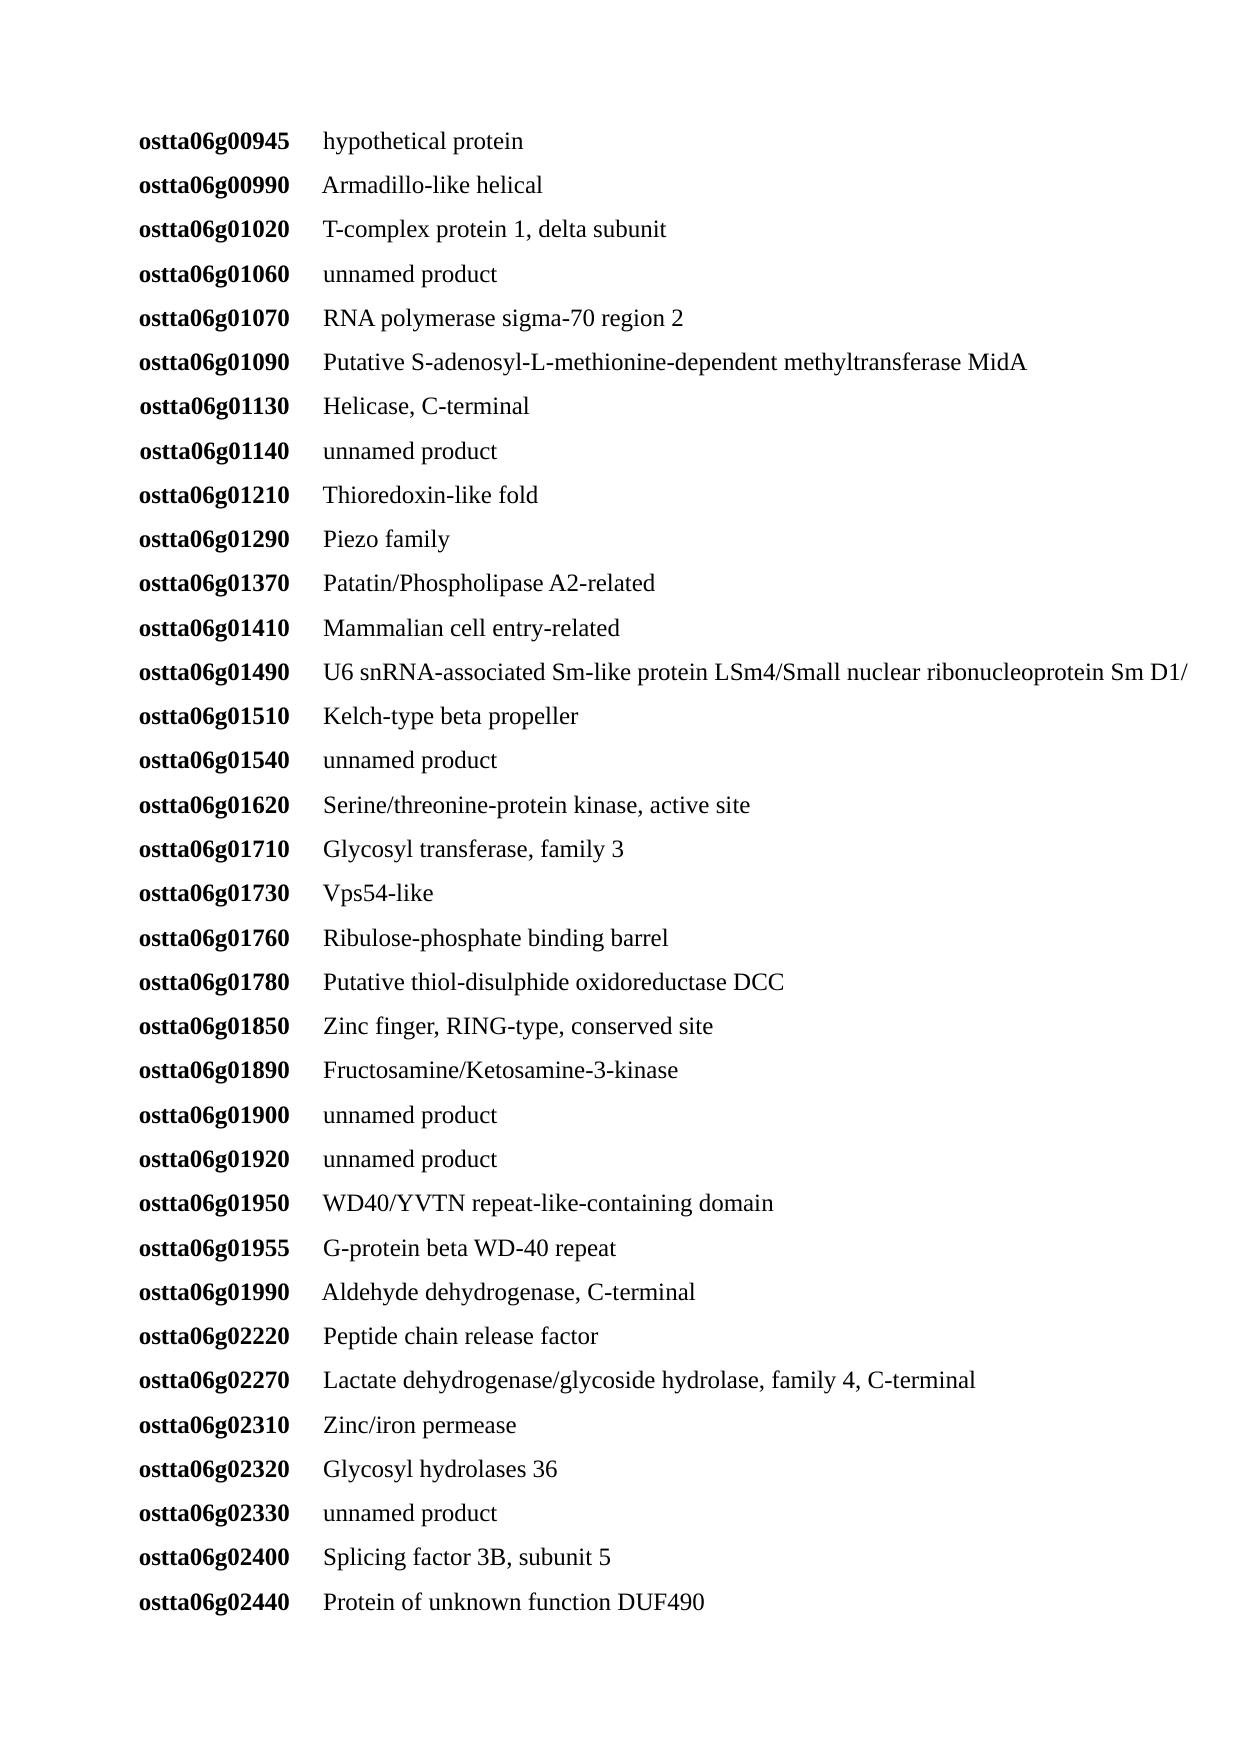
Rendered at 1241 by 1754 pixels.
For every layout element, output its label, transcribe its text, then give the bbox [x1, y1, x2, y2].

table_cell Zinc/iron permease [314, 1402, 1240, 1446]
table_cell ostta06g01950 [115, 1181, 313, 1225]
table_cell ostta06g02320 [115, 1446, 313, 1491]
table_cell ostta06g00945 [115, 118, 313, 162]
table_cell Lactate dehydrogenase/glycoside hydrolase, family 4, C-terminal [314, 1358, 1240, 1402]
table_cell Patatin/Phospholipase A2-related [314, 561, 1240, 605]
table_cell Glycosyl transferase, family 3 [314, 826, 1240, 871]
table_cell RNA polymerase sigma-70 region 2 [314, 295, 1240, 339]
table_cell Mammalian cell entry-related [314, 605, 1240, 649]
table_cell ostta06g01990 [115, 1269, 313, 1313]
table_cell Aldehyde dehydrogenase, C-terminal [314, 1269, 1240, 1313]
table_cell ostta06g01210 [115, 472, 313, 517]
table_cell Helicase, C-terminal [314, 384, 1240, 428]
table_cell unnamed product [314, 1092, 1240, 1136]
table_cell Zinc finger, RING-type, conserved site [314, 1004, 1240, 1048]
table_cell ostta06g01620 [115, 782, 313, 826]
table_cell ostta06g01140 [115, 428, 313, 472]
table_cell ostta06g01070 [115, 295, 313, 339]
table_cell ostta06g02330 [115, 1491, 313, 1535]
table_cell G-protein beta WD-40 repeat [314, 1225, 1240, 1269]
table_cell ostta06g01060 [115, 251, 313, 295]
table_cell Thioredoxin-like fold [314, 472, 1240, 517]
table_cell ostta06g00990 [115, 163, 313, 207]
table_cell ostta06g02220 [115, 1314, 313, 1358]
table_cell ostta06g01760 [115, 915, 313, 959]
table_cell ostta06g02440 [115, 1579, 313, 1623]
table_cell ostta06g01410 [115, 605, 313, 649]
table_cell ostta06g02270 [115, 1358, 313, 1402]
table_cell ostta06g01540 [115, 738, 313, 782]
table_cell Piezo family [314, 517, 1240, 561]
table_cell ostta06g01710 [115, 826, 313, 871]
table_cell ostta06g01020 [115, 207, 313, 251]
table_cell ostta06g01290 [115, 517, 313, 561]
table_cell ostta06g01490 [115, 649, 313, 694]
table_cell U6 snRNA-associated Sm-like protein LSm4/Small nuclear ribonucleoprotein Sm D1/ [314, 649, 1240, 694]
table_cell WD40/YVTN repeat-like-containing domain [314, 1181, 1240, 1225]
table_cell unnamed product [314, 1491, 1240, 1535]
table_cell unnamed product [314, 738, 1240, 782]
table_cell T-complex protein 1, delta subunit [314, 207, 1240, 251]
table_cell ostta06g02400 [115, 1535, 313, 1579]
table_cell Putative S-adenosyl-L-methionine-dependent methyltransferase MidA [314, 340, 1240, 384]
table_cell Kelch-type beta propeller [314, 694, 1240, 738]
table_cell ostta06g01730 [115, 871, 313, 915]
table_cell ostta06g01900 [115, 1092, 313, 1136]
table_cell Peptide chain release factor [314, 1314, 1240, 1358]
table_cell Splicing factor 3B, subunit 5 [314, 1535, 1240, 1579]
table_cell ostta06g02310 [115, 1402, 313, 1446]
table_cell ostta06g01920 [115, 1136, 313, 1181]
table_cell Vps54-like [314, 871, 1240, 915]
table_cell ostta06g01130 [115, 384, 313, 428]
table_cell ostta06g01780 [115, 959, 313, 1003]
table_cell unnamed product [314, 1136, 1240, 1181]
table_cell ostta06g01890 [115, 1048, 313, 1092]
table_cell Armadillo-like helical [314, 163, 1240, 207]
table_cell Serine/threonine-protein kinase, active site [314, 782, 1240, 826]
table_cell ostta06g01510 [115, 694, 313, 738]
table_cell hypothetical protein [314, 118, 1240, 162]
table_cell Ribulose-phosphate binding barrel [314, 915, 1240, 959]
table_cell ostta06g01370 [115, 561, 313, 605]
table_cell unnamed product [314, 428, 1240, 472]
table_cell unnamed product [314, 251, 1240, 295]
table_cell Protein of unknown function DUF490 [314, 1579, 1240, 1623]
table_cell Putative thiol-disulphide oxidoreductase DCC [314, 959, 1240, 1003]
table_cell Glycosyl hydrolases 36 [314, 1446, 1240, 1491]
table_cell ostta06g01955 [115, 1225, 313, 1269]
table_cell ostta06g01850 [115, 1004, 313, 1048]
table_cell Fructosamine/Ketosamine-3-kinase [314, 1048, 1240, 1092]
table_cell ostta06g01090 [115, 340, 313, 384]
